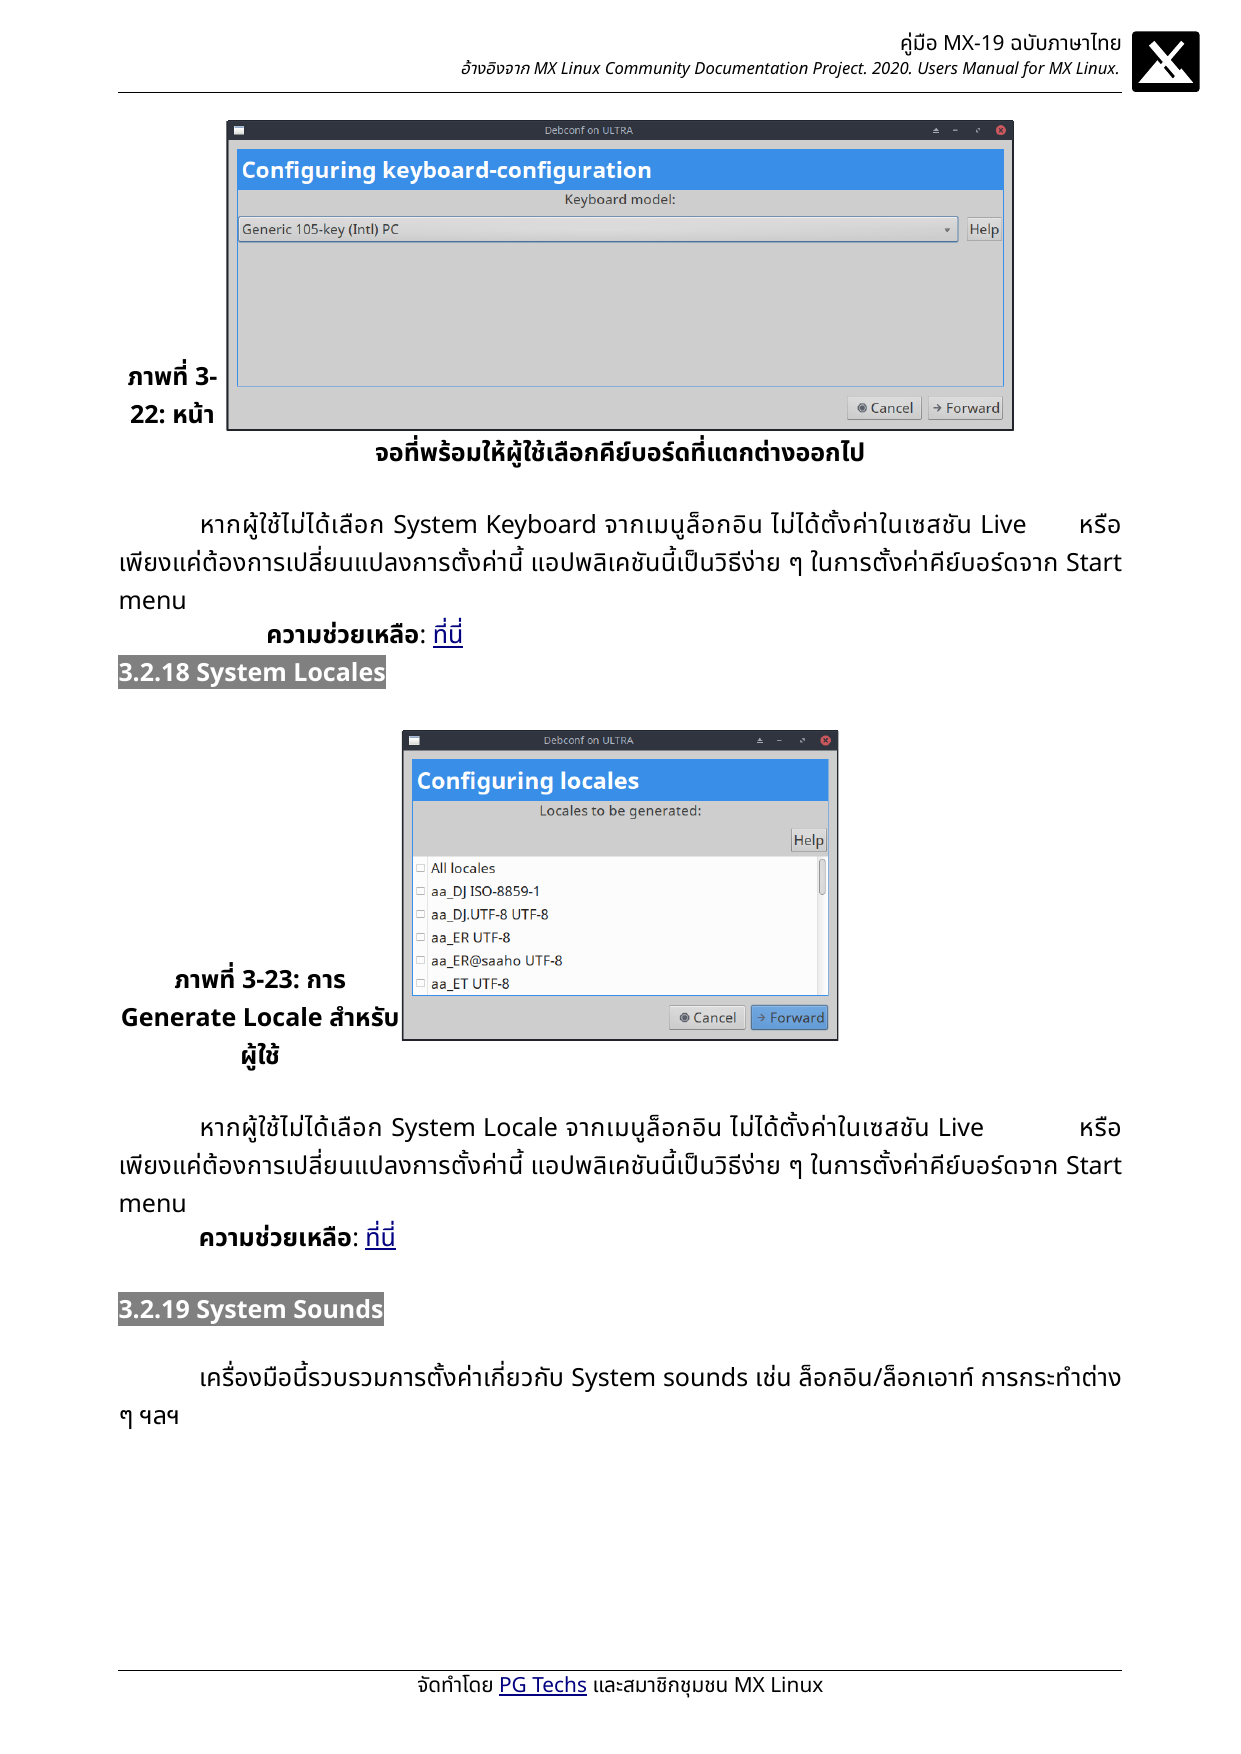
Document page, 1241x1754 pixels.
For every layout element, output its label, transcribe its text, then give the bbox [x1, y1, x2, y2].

text ความช่วยเหลือ: ที่นี่ [118, 617, 1122, 655]
text 3.2.18 System Locales [118, 655, 1122, 689]
text 3.2.19 System Sounds [118, 1292, 1122, 1326]
picture [401, 730, 839, 1041]
text เครื่องมือนี้รวบรวมการตั้งค่าเกี่ยวกับ System sounds เช่น ล็อกอิน/ล็อกเอาท์ การกระทำต่าง ๆ ฯลฯ [118, 1360, 1122, 1436]
text ความช่วยเหลือ: ที่นี่ [118, 1219, 1122, 1258]
text หากผู้ใช้ไม่ได้เลือก System Keyboard จากเมนูล็อกอิน ไม่ได้ตั้งค่าในเซสชัน Live หรือเพียงแค่ต้องการเปลี่ยนแปลงการตั้งค่านี้ แอปพลิเคชันนี้เป็นวิธีง่าย ๆ ในการตั้งค่าคีย์บอร์ดจาก Start menu [118, 507, 1122, 617]
picture [226, 120, 1014, 431]
text หากผู้ใช้ไม่ได้เลือก System Locale จากเมนูล็อกอิน ไม่ได้ตั้งค่าในเซสชัน Live หรือเพียงแค่ต้องการเปลี่ยนแปลงการตั้งค่านี้ แอปพลิเคชันนี้เป็นวิธีง่าย ๆ ในการตั้งค่าคีย์บอร์ดจาก Start menu [118, 1109, 1122, 1219]
text ภาพที่ 3-22: หน้าจอที่พร้อมให้ผู้ใช้เลือกคีย์บอร์ดที่แตกต่างออกไป [118, 359, 1122, 473]
text ภาพที่ 3-23: การ Generate Locale สำหรับผู้ใช้ [118, 962, 1122, 1075]
